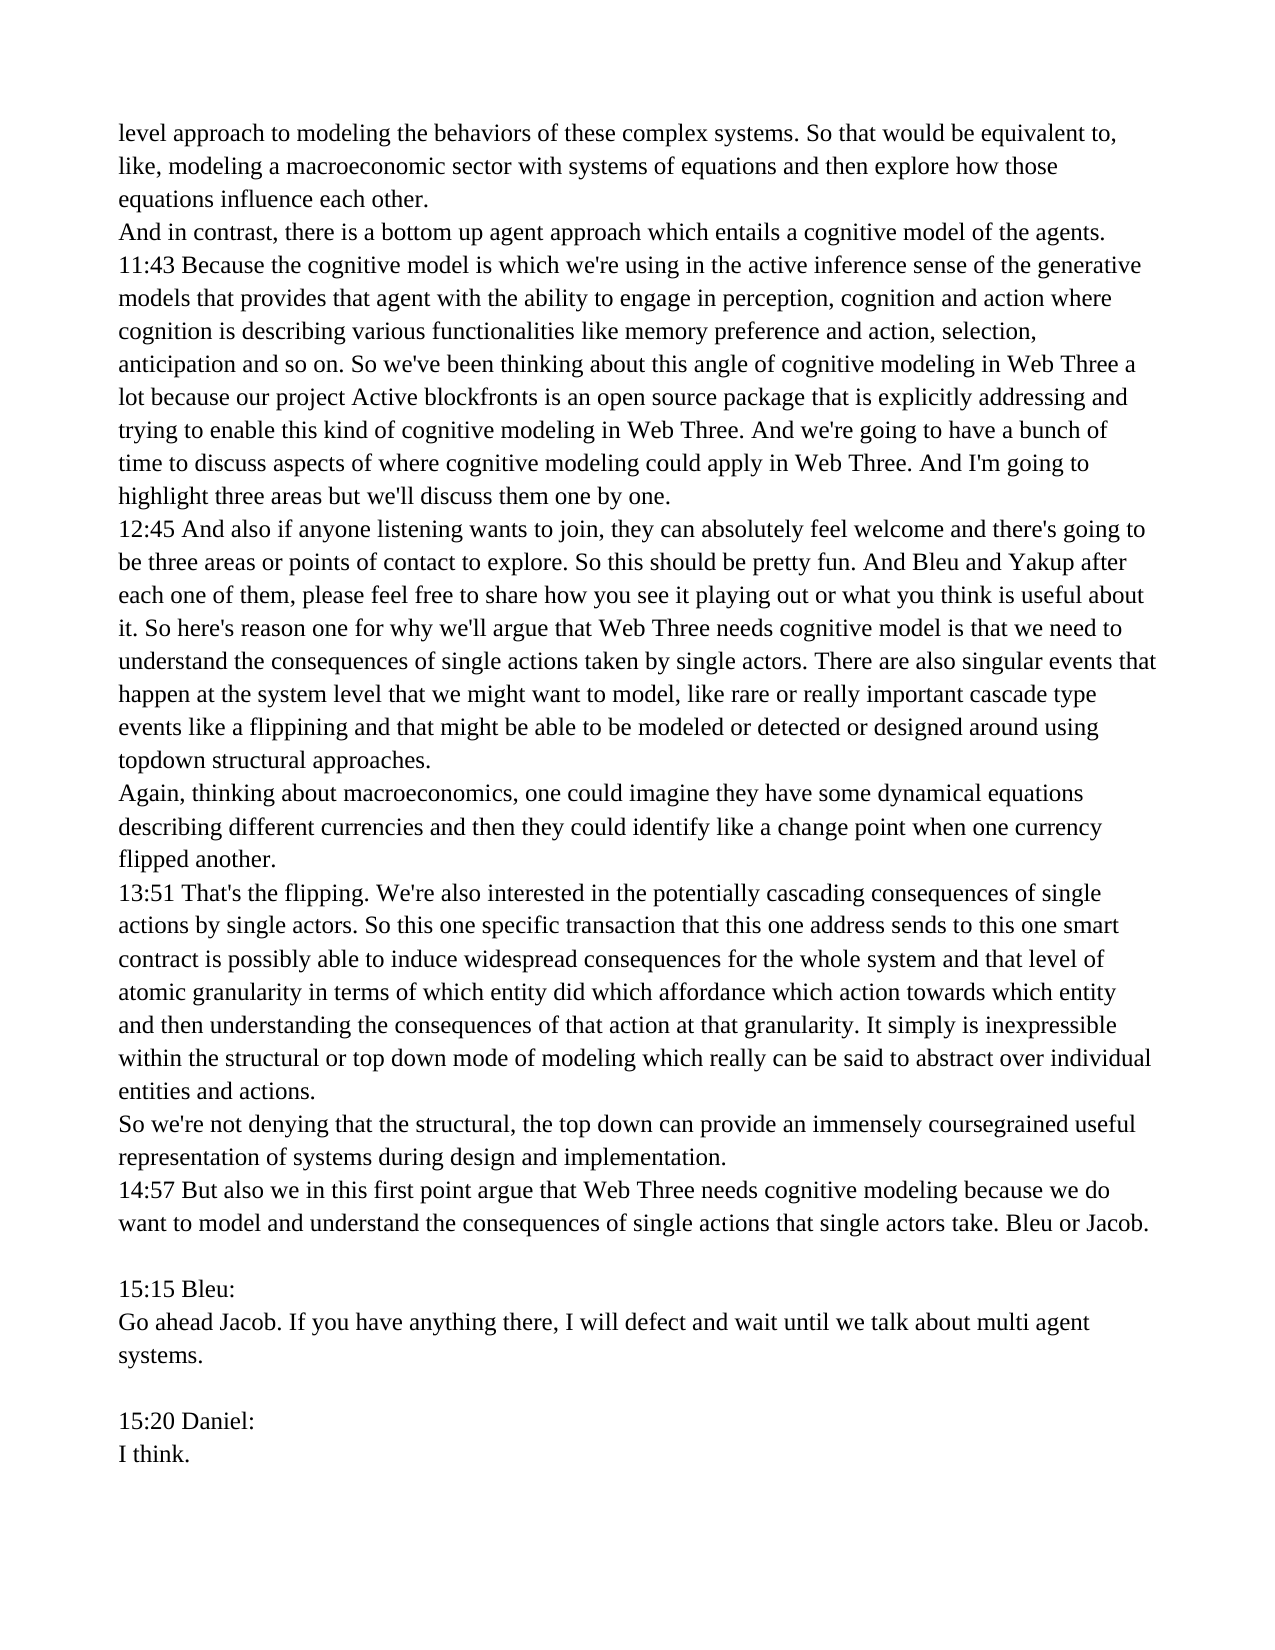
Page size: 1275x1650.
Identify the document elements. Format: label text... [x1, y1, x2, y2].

text 14:57 But also we in this first point argue that Web Three needs cognitive modeling because we do want to model and understand the consequences of single actions that single actors take. Bleu or Jacob. [118, 1175, 1157, 1237]
text And in contrast, there is a bottom up agent approach which entails a cognitive model of the agents. [118, 217, 1157, 246]
text 13:51 That's the flipping. We're also interested in the potentially cascading consequences of single actions by single actors. So this one specific transaction that this one address sends to this one smart contract is possibly able to induce widespread consequences for the whole system and that level of atomic granularity in terms of which entity did which affordance which action towards which entity and then understanding the consequences of that action at that granularity. It simply is inexpressible within the structural or top down mode of modeling which really can be said to abstract over individual entities and actions. [118, 878, 1157, 1104]
text 15:20 Daniel: [118, 1406, 1157, 1435]
text Again, thinking about macroeconomics, one could imagine they have some dynamical equations describing different currencies and then they could identify like a change point when one currency flipped another. [118, 778, 1157, 873]
text 15:15 Bleu: [118, 1274, 1157, 1303]
text Go ahead Jacob. If you have anything there, I will defect and wait until we talk about multi agent systems. [118, 1307, 1157, 1369]
text level approach to modeling the behaviors of these complex systems. So that would be equivalent to, like, modeling a macroeconomic sector with systems of equations and then explore how those equations influence each other. [118, 118, 1157, 213]
text 12:45 And also if anyone listening wants to join, they can absolutely feel welcome and there's going to be three areas or points of contact to explore. So this should be pretty fun. And Bleu and Yakup after each one of them, please feel free to share how you see it playing out or what you think is useful about it. So here's reason one for why we'll argue that Web Three needs cognitive model is that we need to understand the consequences of single actions taken by single actors. There are also singular events that happen at the system level that we might want to model, like rare or really important cascade type events like a flippining and that might be able to be modeled or detected or designed around using topdown structural approaches. [118, 514, 1157, 774]
text 11:43 Because the cognitive model is which we're using in the active inference sense of the generative models that provides that agent with the ability to engage in perception, cognition and action where cognition is describing various functionalities like memory preference and action, selection, anticipation and so on. So we've been thinking about this angle of cognitive modeling in Web Three a lot because our project Active blockfronts is an open source package that is explicitly addressing and trying to enable this kind of cognitive modeling in Web Three. And we're going to have a bunch of time to discuss aspects of where cognitive modeling could apply in Web Three. And I'm going to highlight three areas but we'll discuss them one by one. [118, 250, 1157, 510]
text So we're not denying that the structural, the top down can provide an immensely coursegrained useful representation of systems during design and implementation. [118, 1109, 1157, 1171]
text I think. [118, 1439, 1157, 1468]
